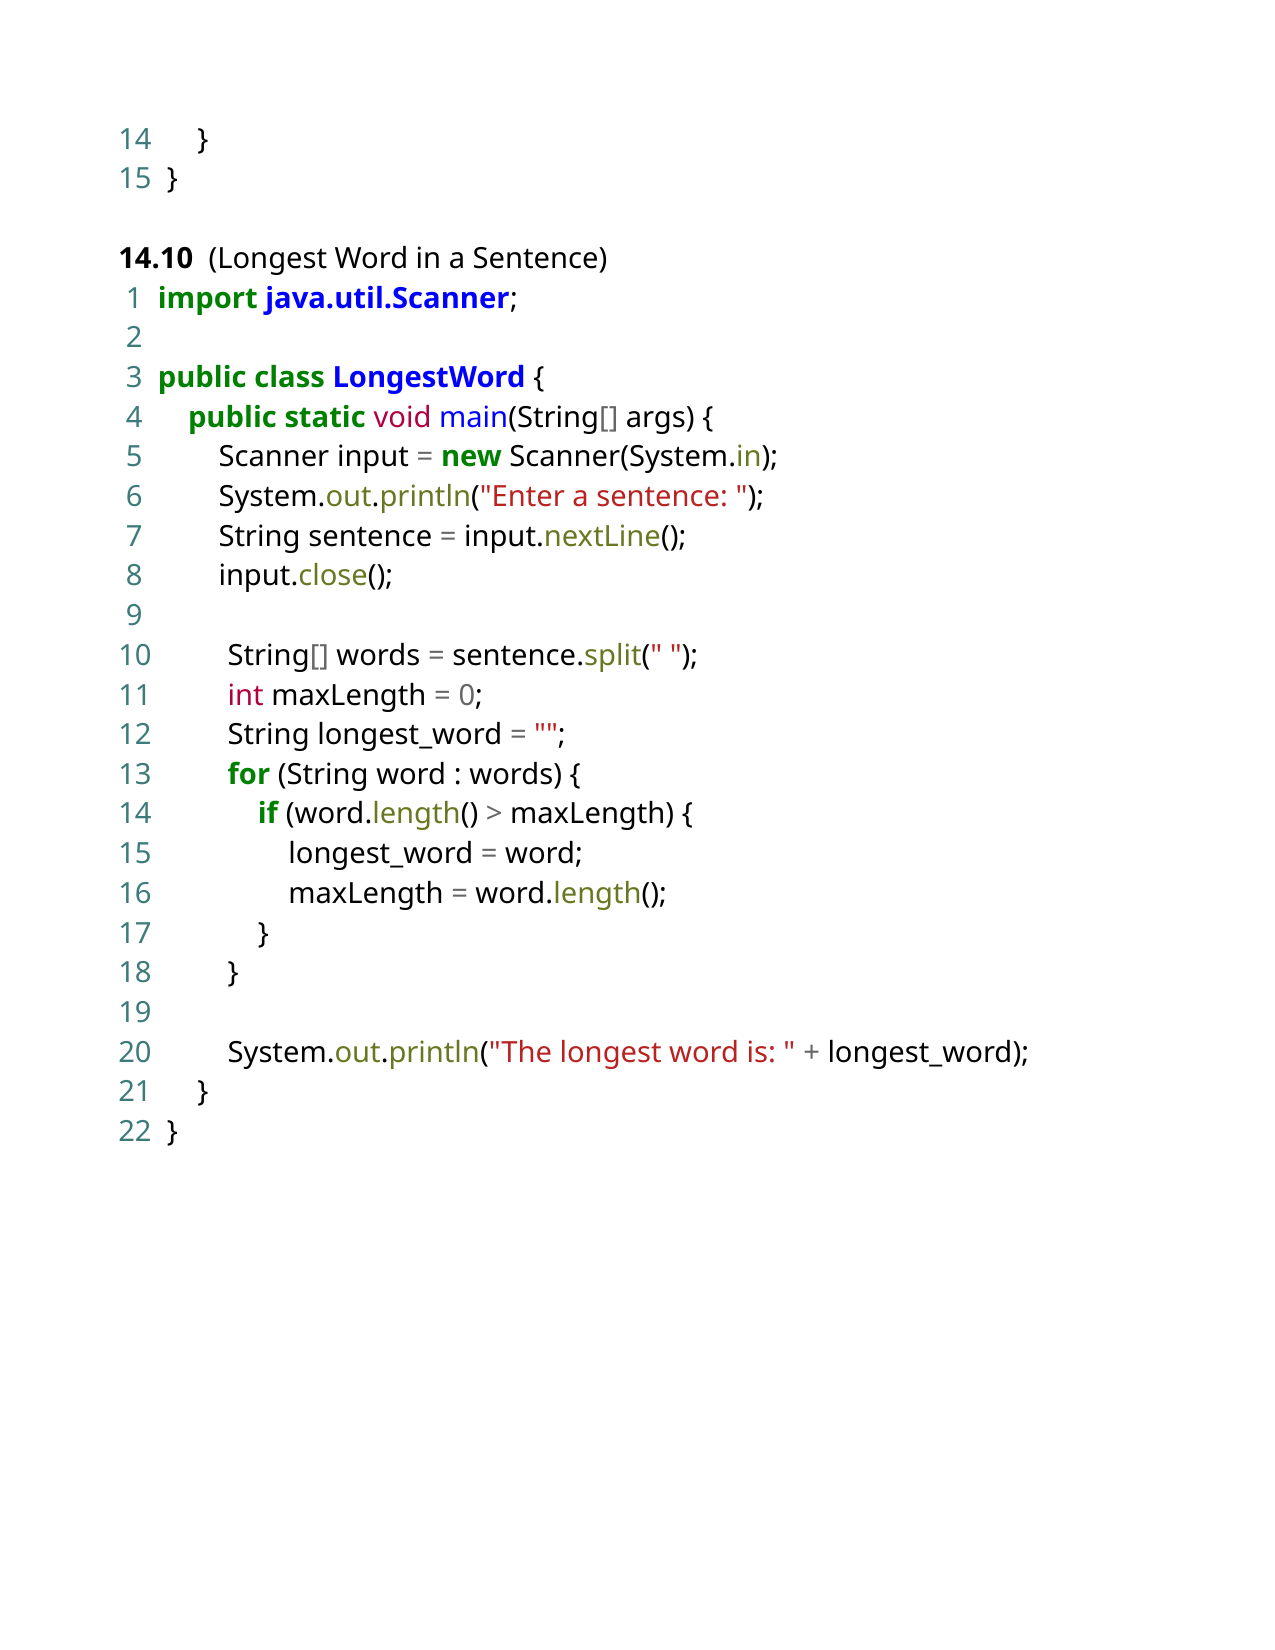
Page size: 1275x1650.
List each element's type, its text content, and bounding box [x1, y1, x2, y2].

text 2 [118, 317, 1157, 356]
text 22 } [118, 1110, 1157, 1150]
text 17 } [118, 912, 1157, 952]
text 15 longest_word = word; [118, 832, 1157, 872]
text 10 String[] words = sentence.split(" "); [118, 634, 1157, 674]
text 13 for (String word : words) { [118, 753, 1157, 793]
text 1 import java.util.Scanner; [118, 277, 1157, 317]
text 11 int maxLength = 0; [118, 674, 1157, 713]
text 14 } [118, 118, 1157, 158]
text 14 if (word.length() > maxLength) { [118, 793, 1157, 832]
text 15 } [118, 158, 1157, 197]
text 12 String longest_word = ""; [118, 713, 1157, 753]
text 9 [118, 594, 1157, 634]
text 16 maxLength = word.length(); [118, 872, 1157, 912]
text 19 [118, 991, 1157, 1031]
text 3 public class LongestWord { [118, 356, 1157, 396]
text 21 } [118, 1071, 1157, 1110]
text 14.10 (Longest Word in a Sentence) [118, 237, 1157, 277]
text 4 public static void main(String[] args) { [118, 396, 1157, 436]
text 7 String sentence = input.nextLine(); [118, 515, 1157, 555]
text 6 System.out.println("Enter a sentence: "); [118, 475, 1157, 515]
text 18 } [118, 952, 1157, 991]
text 20 System.out.println("The longest word is: " + longest_word); [118, 1031, 1157, 1071]
text 5 Scanner input = new Scanner(System.in); [118, 436, 1157, 475]
text 8 input.close(); [118, 555, 1157, 594]
